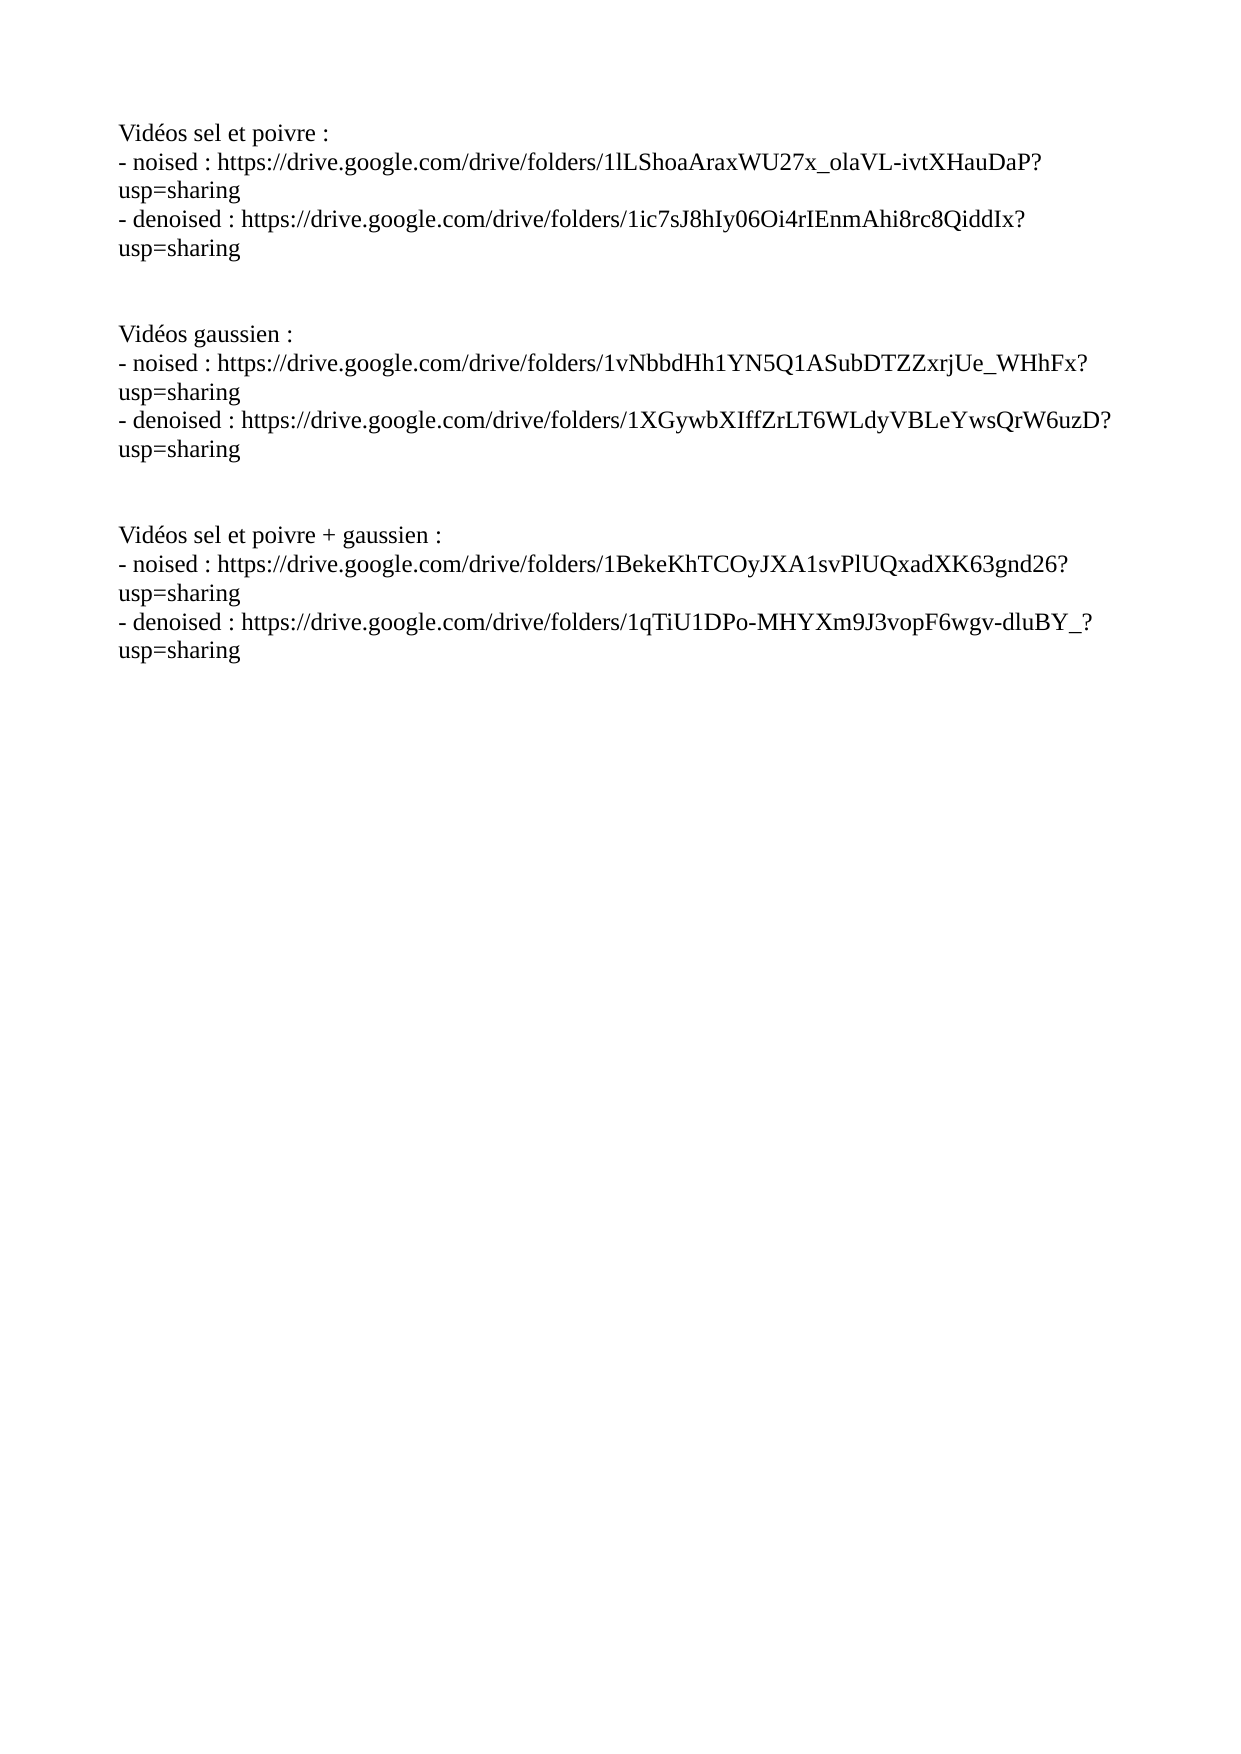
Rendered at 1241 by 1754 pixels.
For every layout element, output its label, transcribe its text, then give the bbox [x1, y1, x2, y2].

text Vidéos gaussien : [118, 319, 1122, 348]
text - noised : https://drive.google.com/drive/folders/1lLShoaAraxWU27x_olaVL-ivtXHauDaP?usp=sharing [118, 147, 1122, 204]
text - denoised : https://drive.google.com/drive/folders/1qTiU1DPo-MHYXm9J3vopF6wgv-dluBY_?usp=sharing [118, 607, 1122, 664]
text - noised : https://drive.google.com/drive/folders/1vNbbdHh1YN5Q1ASubDTZZxrjUe_WHhFx?usp=sharing [118, 348, 1122, 406]
text - denoised : https://drive.google.com/drive/folders/1ic7sJ8hIy06Oi4rIEnmAhi8rc8QiddIx?usp=sharing [118, 204, 1122, 262]
text Vidéos sel et poivre : [118, 118, 1122, 147]
text - noised : https://drive.google.com/drive/folders/1BekeKhTCOyJXA1svPlUQxadXK63gnd26?usp=sharing [118, 549, 1122, 607]
text Vidéos sel et poivre + gaussien : [118, 521, 1122, 549]
text - denoised : https://drive.google.com/drive/folders/1XGywbXIffZrLT6WLdyVBLeYwsQrW6uzD?usp=sharing [118, 406, 1122, 463]
